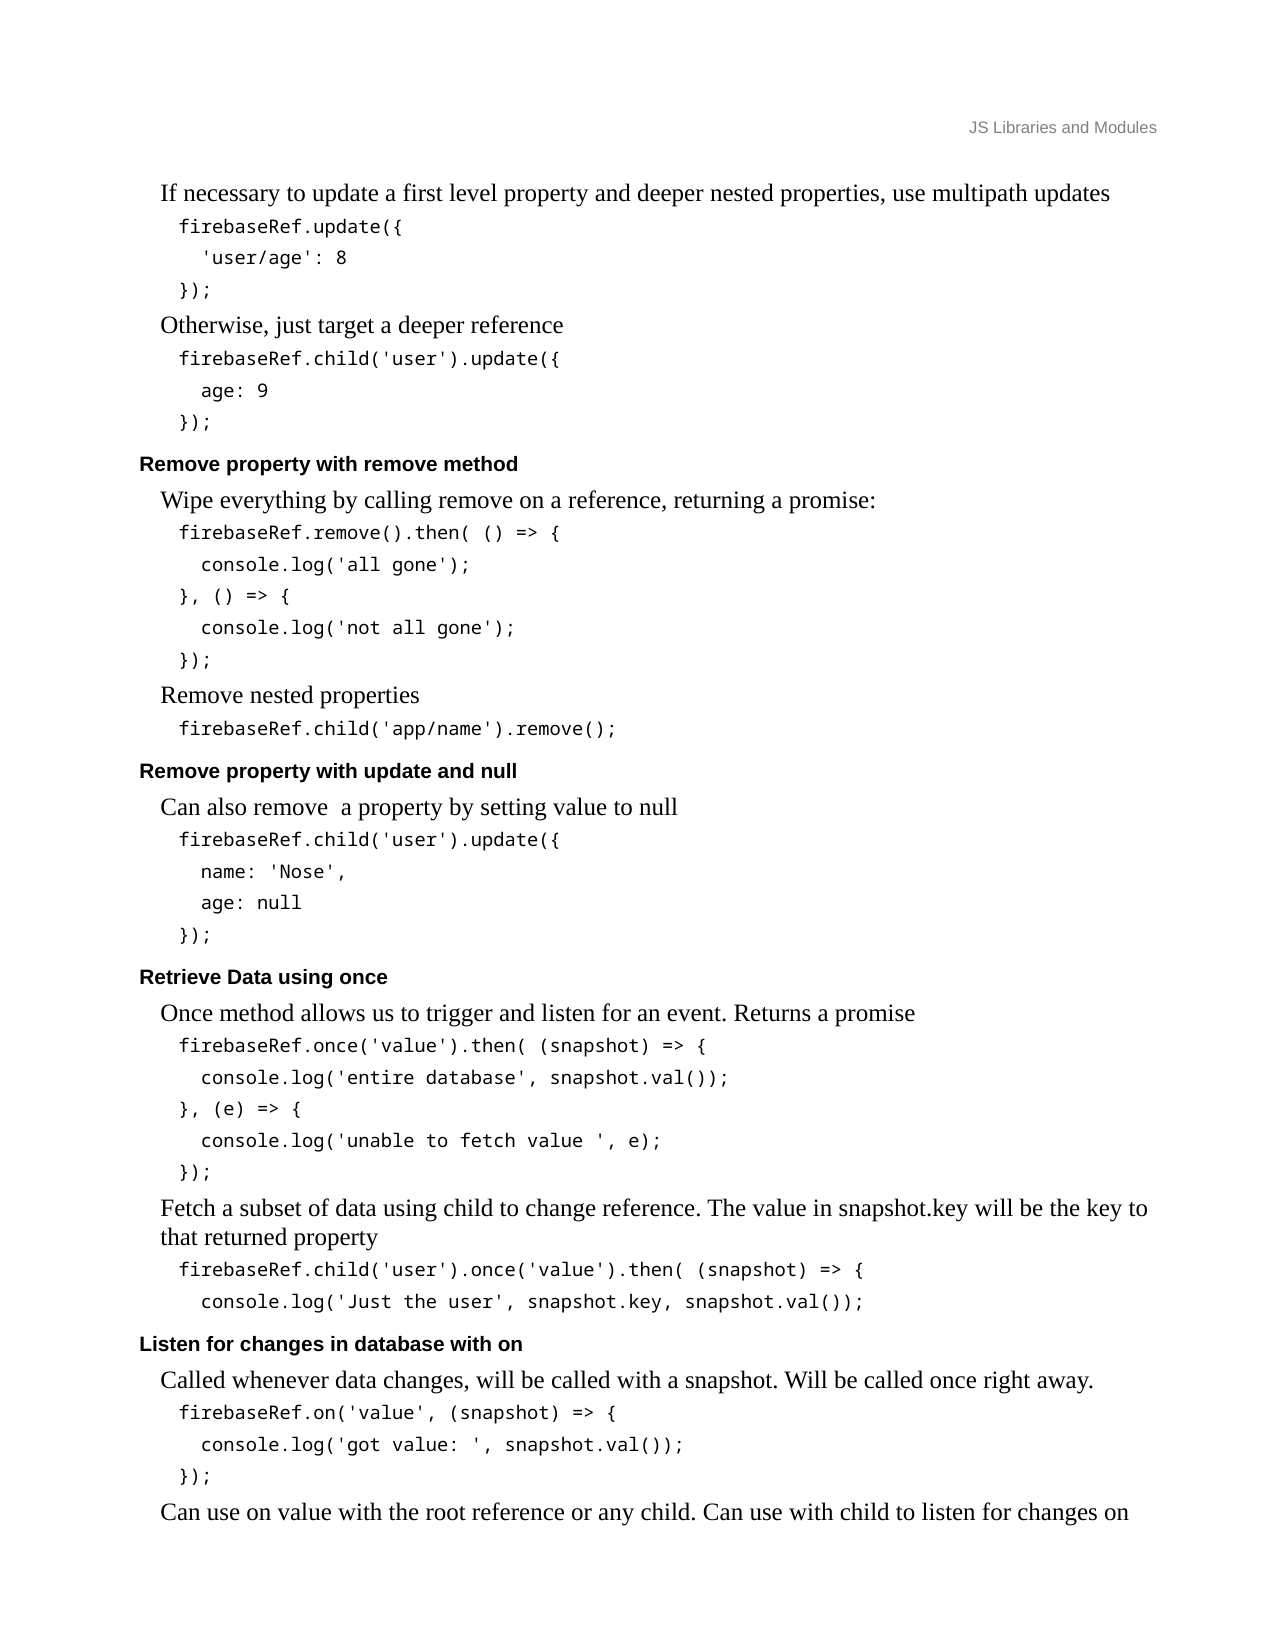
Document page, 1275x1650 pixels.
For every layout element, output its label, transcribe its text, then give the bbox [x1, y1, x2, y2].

text Once method allows us to trigger and listen for an event. Returns a promise [160, 998, 1157, 1026]
text console.log('unable to fetch value ', e); [178, 1127, 1157, 1153]
subtitle Retrieve Data using once [139, 965, 1157, 989]
text }); [178, 646, 1157, 671]
text age: null [178, 889, 1157, 915]
text }); [178, 1463, 1157, 1488]
text console.log('entire database', snapshot.val()); [178, 1064, 1157, 1089]
subtitle Listen for changes in database with on [139, 1332, 1157, 1356]
text Called whenever data changes, will be called with a snapshot. Will be called once right away. [160, 1365, 1157, 1393]
text If necessary to update a first level property and deeper nested properties, use multipath updates [160, 178, 1157, 207]
text }); [178, 1159, 1157, 1184]
text Can also remove a property by setting value to null [160, 792, 1157, 820]
text }, () => { [178, 583, 1157, 608]
text Fetch a subset of data using child to change reference. The value in snapshot.key will be the key to that returned property [160, 1193, 1157, 1251]
text }); [178, 408, 1157, 434]
text }); [178, 921, 1157, 947]
text firebaseRef.update({ [178, 213, 1157, 238]
text }, (e) => { [178, 1096, 1157, 1121]
text firebaseRef.child('app/name').remove(); [178, 715, 1157, 741]
subtitle Remove property with remove method [139, 452, 1157, 476]
text firebaseRef.once('value').then( (snapshot) => { [178, 1032, 1157, 1058]
text firebaseRef.child('user').update({ [178, 345, 1157, 371]
text Wipe everything by calling remove on a reference, returning a promise: [160, 485, 1157, 514]
text 'user/age': 8 [178, 244, 1157, 270]
text Can use on value with the root reference or any child. Can use with child to listen for changes on [160, 1497, 1157, 1526]
text console.log('got value: ', snapshot.val()); [178, 1431, 1157, 1457]
text console.log('not all gone'); [178, 614, 1157, 640]
text Otherwise, just target a deeper reference [160, 311, 1157, 339]
text Remove nested properties [160, 680, 1157, 709]
text firebaseRef.on('value', (snapshot) => { [178, 1399, 1157, 1425]
text console.log('Just the user', snapshot.key, snapshot.val()); [178, 1288, 1157, 1314]
text }); [178, 276, 1157, 302]
text firebaseRef.child('user').update({ [178, 826, 1157, 852]
subtitle Remove property with update and null [139, 759, 1157, 783]
text firebaseRef.child('user').once('value').then( (snapshot) => { [178, 1257, 1157, 1282]
text firebaseRef.remove().then( () => { [178, 520, 1157, 545]
text name: 'Nose', [178, 858, 1157, 883]
text age: 9 [178, 377, 1157, 402]
text console.log('all gone'); [178, 551, 1157, 577]
